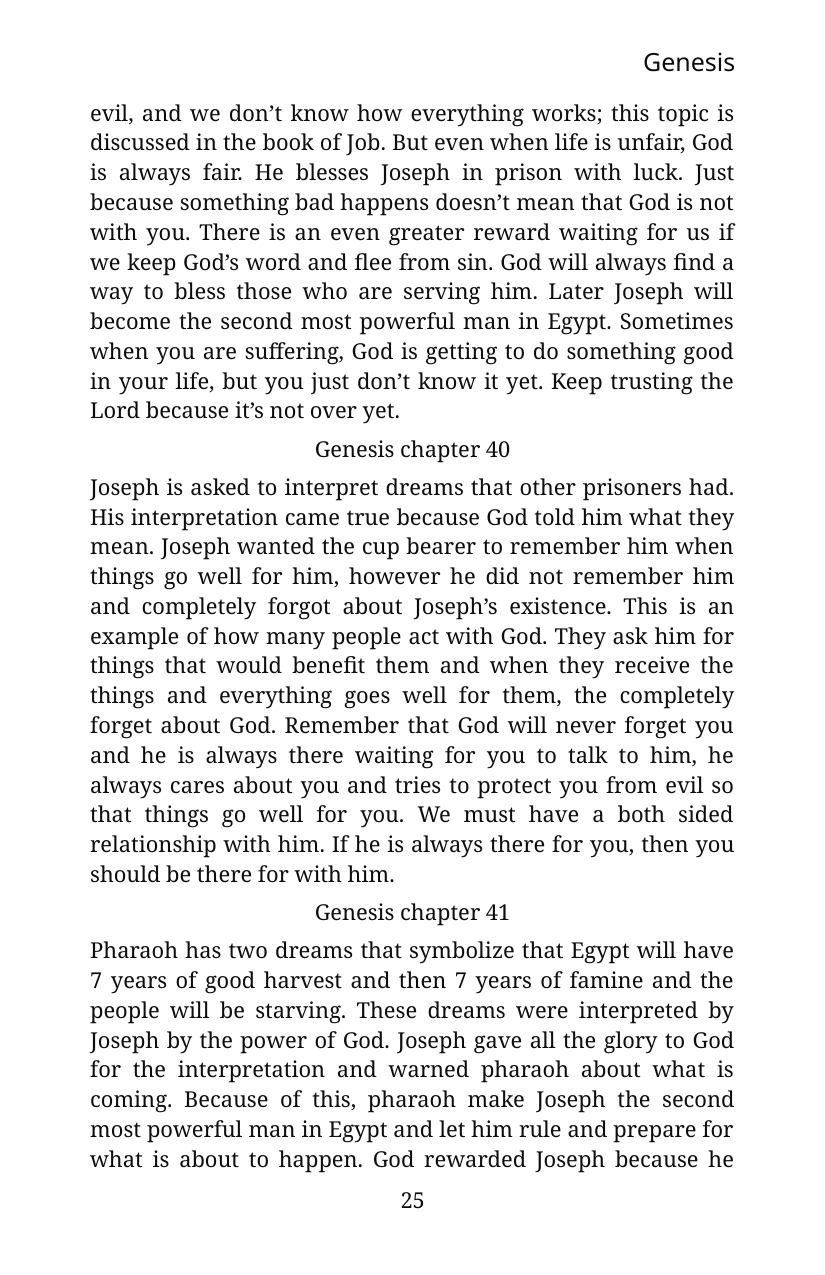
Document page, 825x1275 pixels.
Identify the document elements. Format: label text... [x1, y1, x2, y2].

text Pharaoh has two dreams that symbolize that Egypt will have 7 years of good harvest and then 7 years of famine and the people will be starving. These dreams were interpreted by Joseph by the power of God. Joseph gave all the glory to God for the interpretation and warned pharaoh about what is coming. Because of this, pharaoh make Joseph the second most powerful man in Egypt and let him rule and prepare for what is about to happen. God rewarded Joseph because he [90, 935, 735, 1173]
text Genesis chapter 40 [90, 433, 735, 463]
text evil, and we don’t know how everything works; this topic is discussed in the book of Job. But even when life is unfair, God is always fair. He blesses Joseph in prison with luck. Just because something bad happens doesn’t mean that God is not with you. There is an even greater reward waiting for us if we keep God’s word and flee from sin. God will always find a way to bless those who are serving him. Later Joseph will become the second most powerful man in Egypt. Sometimes when you are suffering, God is getting to do something good in your life, but you just don’t know it yet. Keep trusting the Lord because it’s not over yet. [90, 97, 735, 425]
text Joseph is asked to interpret dreams that other prisoners had. His interpretation came true because God told him what they mean. Joseph wanted the cup bearer to remember him when things go well for him, however he did not remember him and completely forgot about Joseph’s existence. This is an example of how many people act with God. They ask him for things that would benefit them and when they receive the things and everything goes well for them, the completely forget about God. Remember that God will never forget you and he is always there waiting for you to talk to him, he always cares about you and tries to protect you from evil so that things go well for you. We must have a both sided relationship with him. If he is always there for you, then you should be there for with him. [90, 472, 735, 889]
text Genesis chapter 41 [90, 897, 735, 927]
